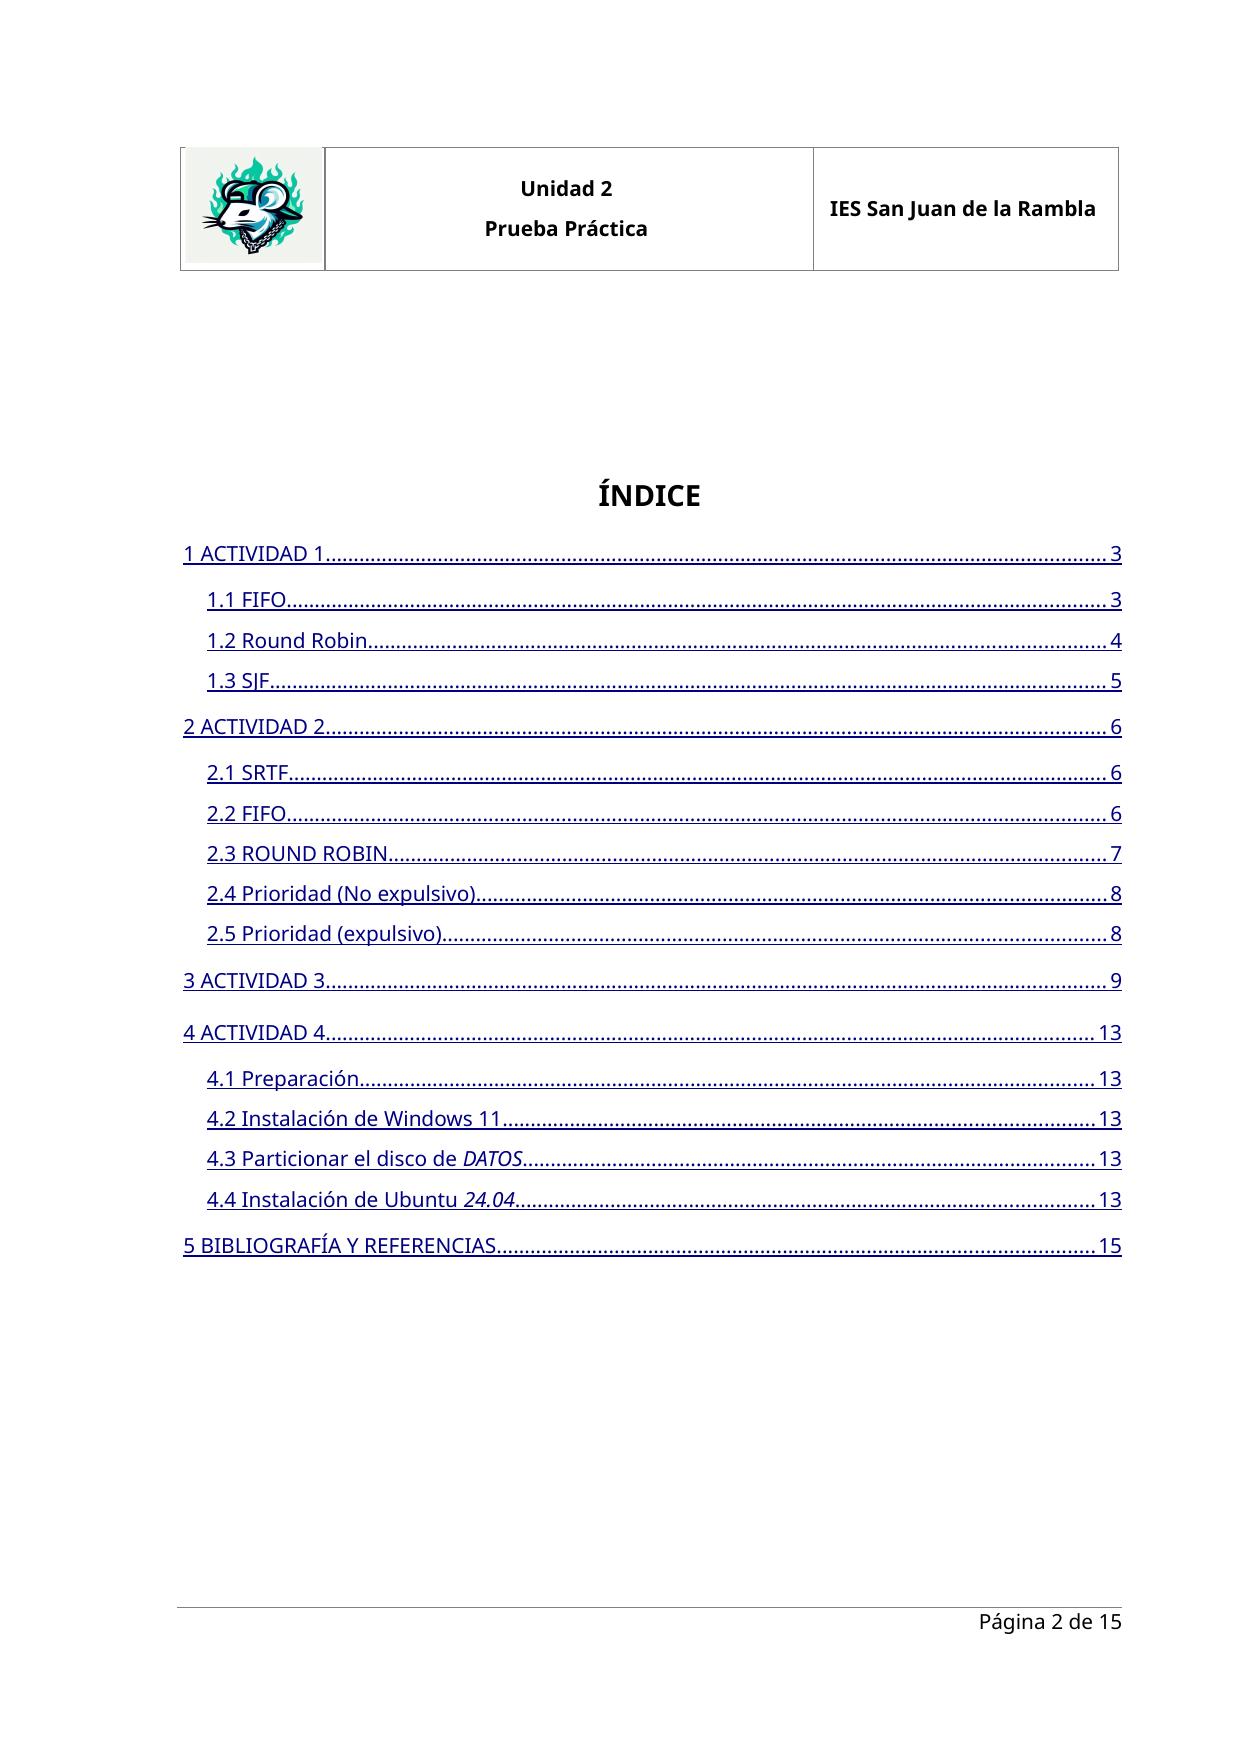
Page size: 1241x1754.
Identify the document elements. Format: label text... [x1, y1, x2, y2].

text 1 ACTIVIDAD 1 3 [183, 539, 1122, 563]
text 4.4 Instalación de Ubuntu 24.04 13 [207, 1185, 1122, 1209]
text 2.1 SRTF 6 [207, 758, 1122, 782]
text 4.3 Particionar el disco de DATOS 13 [207, 1144, 1122, 1169]
text 2.5 Prioridad (expulsivo) 8 [207, 919, 1122, 944]
subtitle ÍNDICE [177, 475, 1122, 515]
text 2.2 FIFO 6 [207, 799, 1122, 823]
text 2.3 ROUND ROBIN 7 [207, 839, 1122, 863]
text 1.1 FIFO 3 [207, 585, 1122, 609]
text 4 ACTIVIDAD 4 13 [183, 1018, 1122, 1042]
text 1.2 Round Robin 4 [207, 626, 1122, 650]
text 2 ACTIVIDAD 2 6 [183, 712, 1122, 736]
text 4.1 Preparación 13 [207, 1064, 1122, 1088]
text 4.2 Instalación de Windows 11 13 [207, 1104, 1122, 1128]
text 3 ACTIVIDAD 3 9 [183, 966, 1122, 990]
text 1.3 SJF 5 [207, 666, 1122, 690]
text 5 BIBLIOGRAFÍA Y REFERENCIAS 15 [183, 1231, 1122, 1255]
picture [185, 147, 322, 263]
text 2.4 Prioridad (No expulsivo) 8 [207, 879, 1122, 903]
